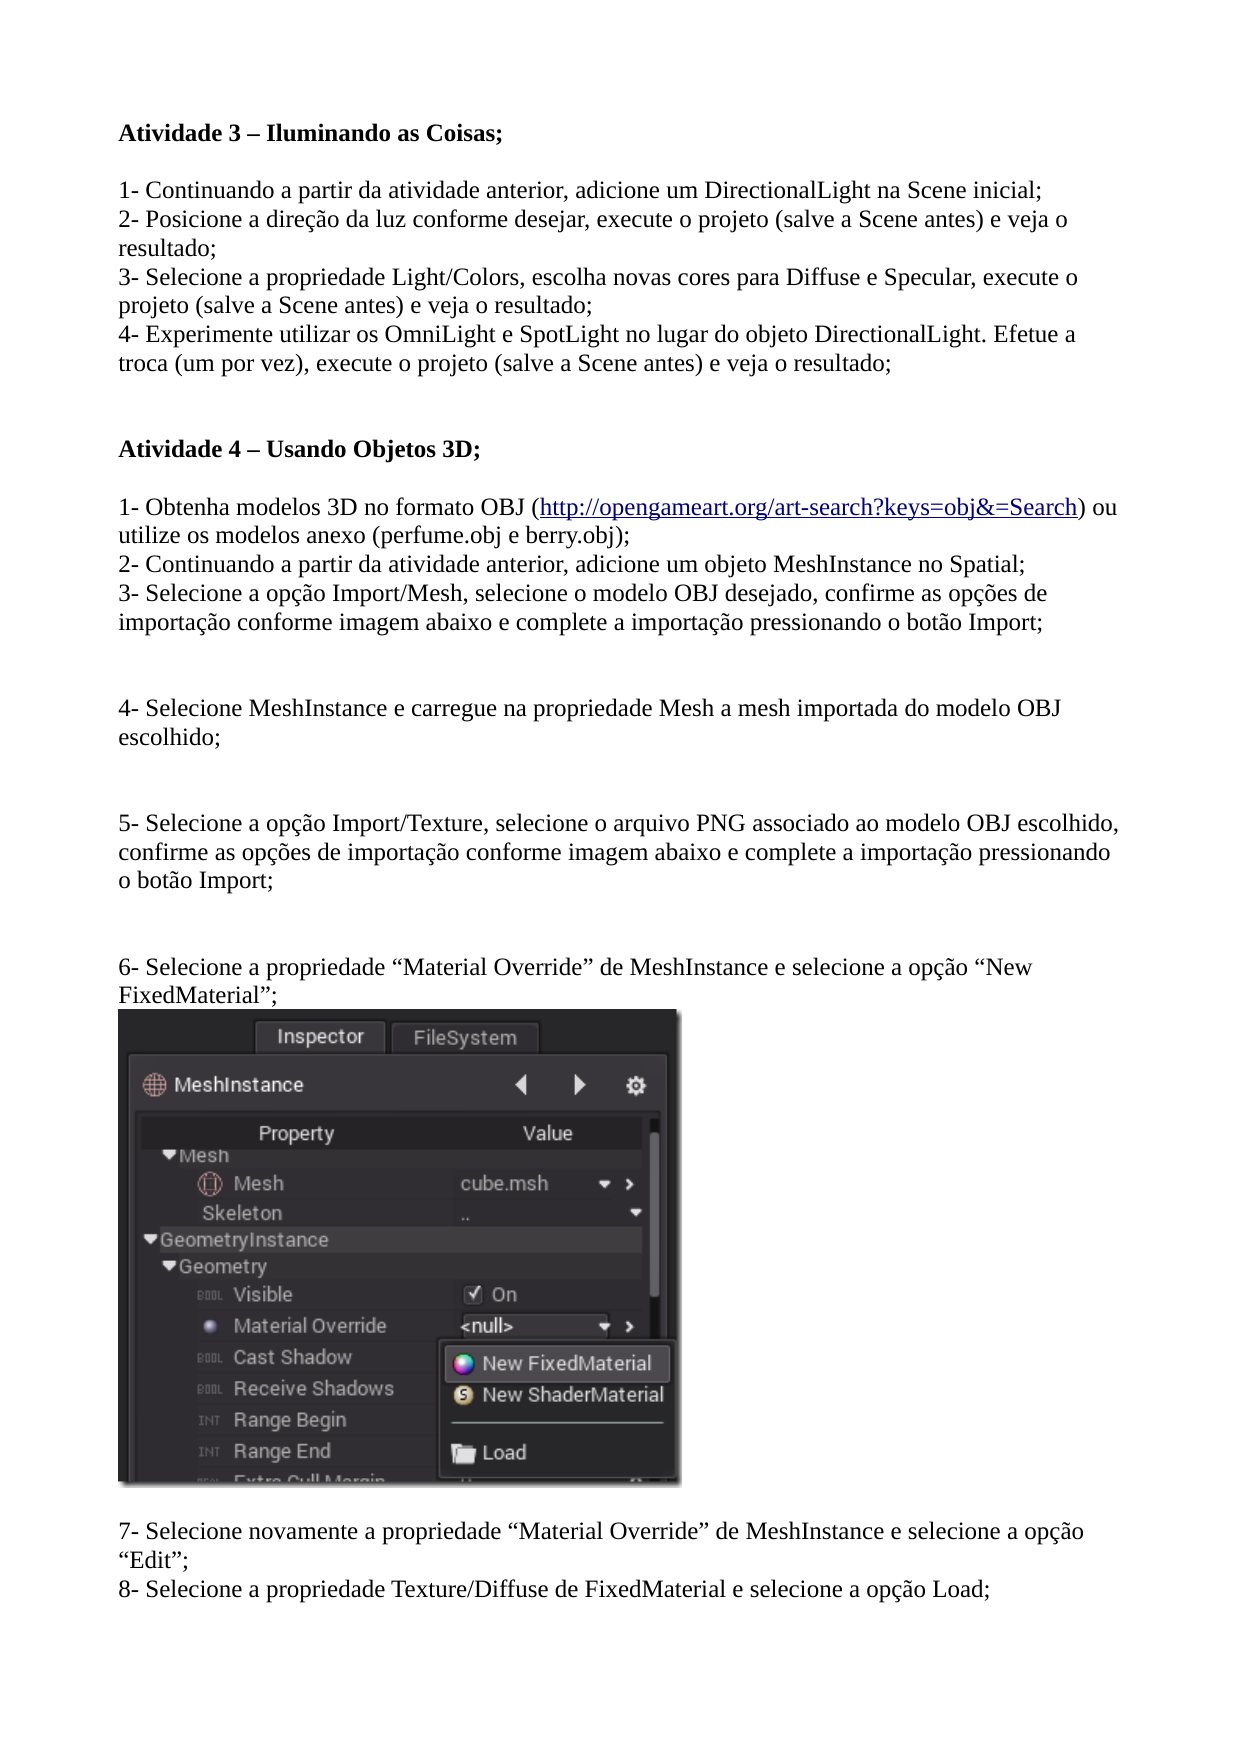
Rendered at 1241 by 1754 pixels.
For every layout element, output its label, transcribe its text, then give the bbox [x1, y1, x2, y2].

text 2- Continuando a partir da atividade anterior, adicione um objeto MeshInstance no Spatial; [118, 549, 1122, 578]
text Atividade 3 – Iluminando as Coisas; [118, 118, 1122, 147]
text 3- Selecione a propriedade Light/Colors, escolha novas cores para Diffuse e Specular, execute o projeto (salve a Scene antes) e veja o resultado; [118, 262, 1122, 319]
text 1- Continuando a partir da atividade anterior, adicione um DirectionalLight na Scene inicial; [118, 176, 1122, 204]
text 6- Selecione a propriedade “Material Override” de MeshInstance e selecione a opção “New FixedMaterial”; [118, 952, 1122, 1009]
text 7- Selecione novamente a propriedade “Material Override” de MeshInstance e selecione a opção “Edit”; [118, 1516, 1122, 1574]
text 5- Selecione a opção Import/Texture, selecione o arquivo PNG associado ao modelo OBJ escolhido, confirme as opções de importação conforme imagem abaixo e complete a importação pressionando o botão Import; [118, 808, 1122, 894]
text 4- Experimente utilizar os OmniLight e SpotLight no lugar do objeto DirectionalLight. Efetue a troca (um por vez), execute o projeto (salve a Scene antes) e veja o resultado; [118, 319, 1122, 377]
text Atividade 4 – Usando Objetos 3D; [118, 434, 1122, 463]
text 2- Posicione a direção da luz conforme desejar, execute o projeto (salve a Scene antes) e veja o resultado; [118, 204, 1122, 262]
text 3- Selecione a opção Import/Mesh, selecione o modelo OBJ desejado, confirme as opções de importação conforme imagem abaixo e complete a importação pressionando o botão Import; [118, 578, 1122, 636]
text 1- Obtenha modelos 3D no formato OBJ (http://opengameart.org/art-search?keys=obj&=Search) ou utilize os modelos anexo (perfume.obj e berry.obj); [118, 492, 1122, 549]
text 8- Selecione a propriedade Texture/Diffuse de FixedMaterial e selecione a opção Load; [118, 1574, 1122, 1602]
text 4- Selecione MeshInstance e carregue na propriedade Mesh a mesh importada do modelo OBJ escolhido; [118, 693, 1122, 751]
